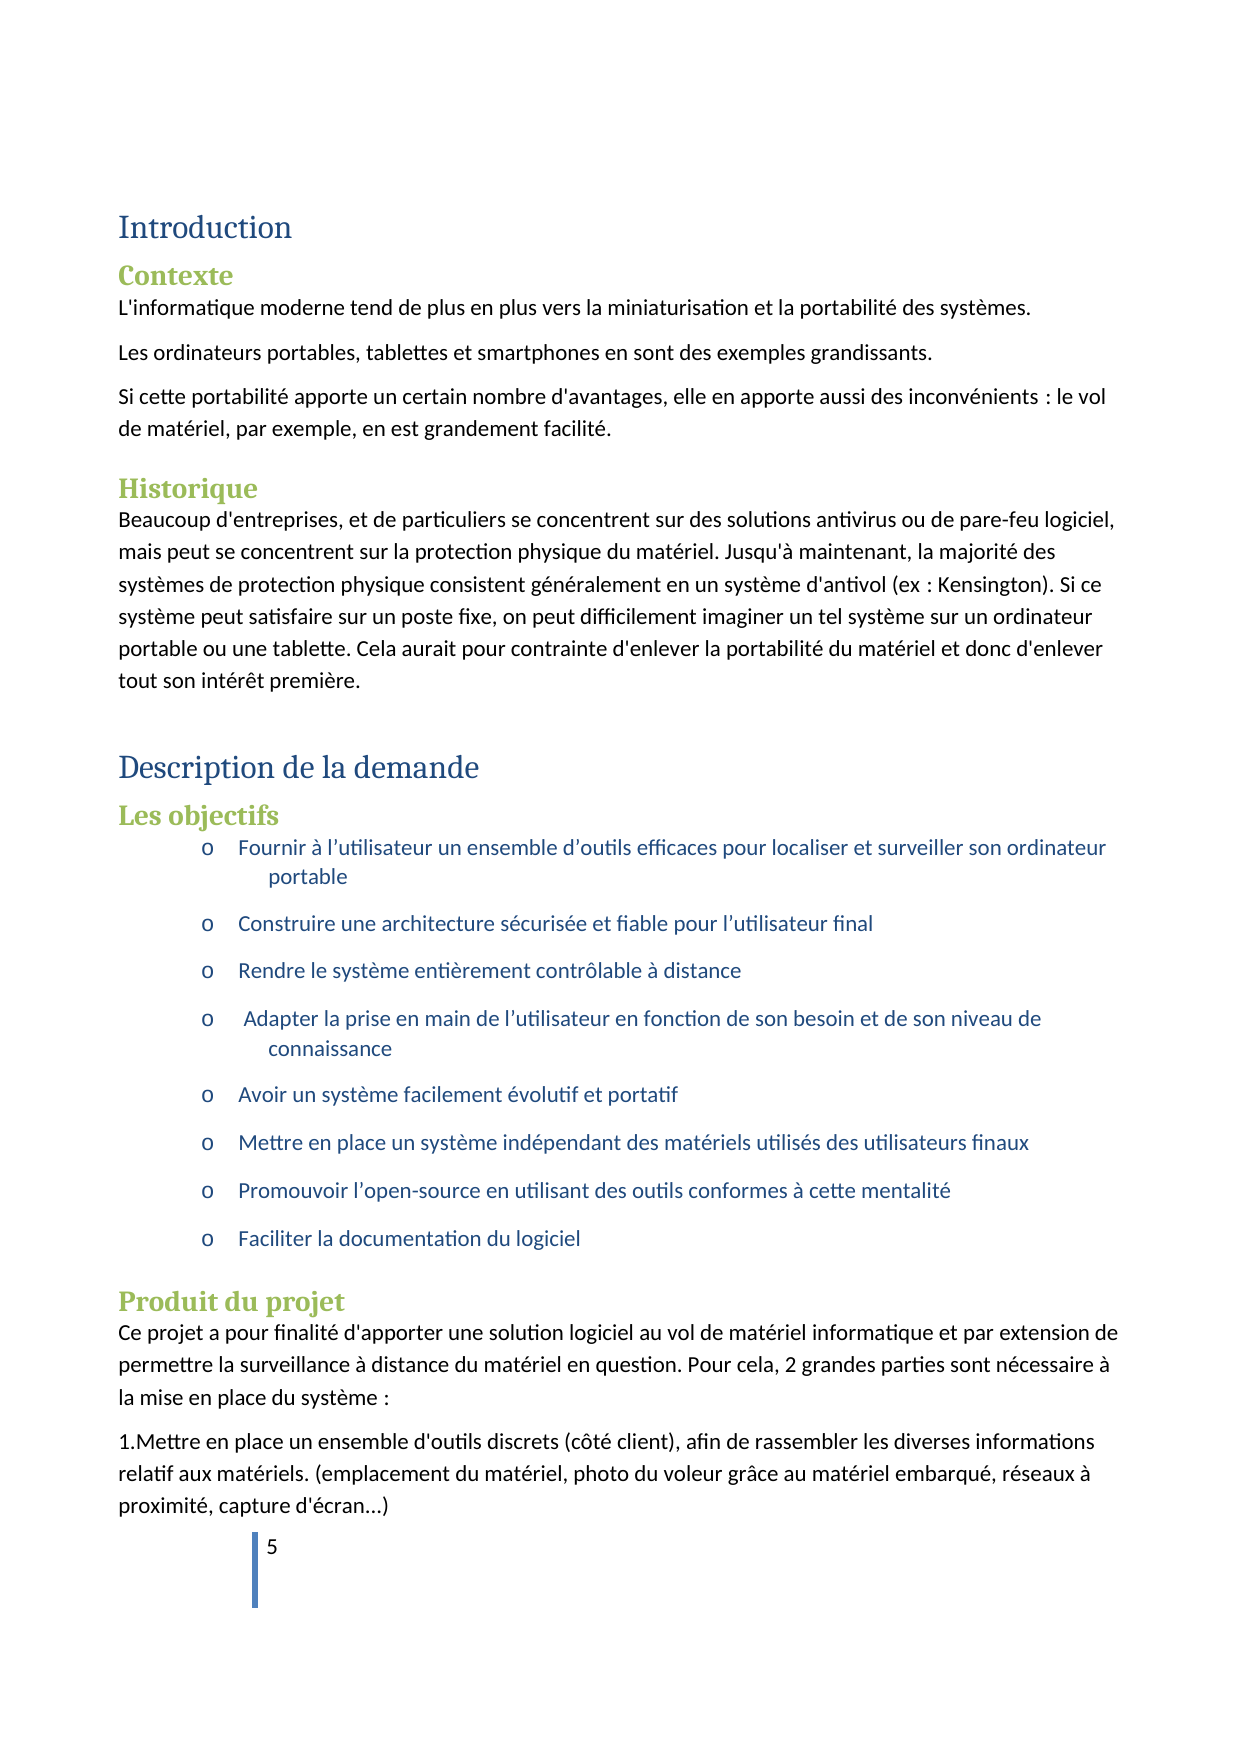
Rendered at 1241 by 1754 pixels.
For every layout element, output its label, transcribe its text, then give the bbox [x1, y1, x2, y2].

list Promouvoir l’open-source en utilisant des outils conformes à cette mentalité [201, 1176, 1122, 1206]
subtitle Description de la demande [118, 748, 1122, 787]
text Les ordinateurs portables, tablettes et smartphones en sont des exemples grandissants. [118, 338, 1122, 366]
list Faciliter la documentation du logiciel [201, 1224, 1122, 1253]
subtitle Introduction [118, 209, 1122, 247]
text Si cette portabilité apporte un certain nombre d'avantages, elle en apporte aussi des inconvénients : le vol de matériel, par exemple, en est grandement facilité. [118, 382, 1122, 443]
list Construire une architecture sécurisée et fiable pour l’utilisateur final [201, 909, 1122, 938]
subtitle Les objectifs [118, 799, 1122, 833]
list Fournir à l’utilisateur un ensemble d’outils efficaces pour localiser et surveiller son ordinateur portable [201, 833, 1122, 890]
text L'informatique moderne tend de plus en plus vers la miniaturisation et la portabilité des systèmes. [118, 293, 1122, 321]
list Avoir un système facilement évolutif et portatif [201, 1081, 1122, 1110]
subtitle Produit du projet [118, 1285, 1122, 1318]
list Adapter la prise en main de l’utilisateur en fonction de son besoin et de son niveau de connaissance [201, 1004, 1122, 1062]
text Beaucoup d'entreprises, et de particuliers se concentrent sur des solutions antivirus ou de pare-feu logiciel, mais peut se concentrent sur la protection physique du matériel. Jusqu'à maintenant, la majorité des systèmes de protection physique consistent généralement en un système d'antivol (ex : Kensington). Si ce système peut satisfaire sur un poste fixe, on peut difficilement imaginer un tel système sur un ordinateur portable ou une tablette. Cela aurait pour contrainte d'enlever la portabilité du matériel et donc d'enlever tout son intérêt première. [118, 505, 1122, 694]
subtitle Historique [118, 472, 1122, 505]
subtitle Contexte [118, 259, 1122, 293]
list Mettre en place un système indépendant des matériels utilisés des utilisateurs finaux [201, 1128, 1122, 1158]
list Mettre en place un ensemble d'outils discrets (côté client), afin de rassembler les diverses informations relatif aux matériels. (emplacement du matériel, photo du voleur grâce au matériel embarqué, réseaux à proximité, capture d'écran...) [118, 1427, 1122, 1520]
text Ce projet a pour finalité d'apporter une solution logiciel au vol de matériel informatique et par extension de permettre la surveillance à distance du matériel en question. Pour cela, 2 grandes parties sont nécessaire à la mise en place du système : [118, 1318, 1122, 1411]
list Rendre le système entièrement contrôlable à distance [201, 957, 1122, 986]
